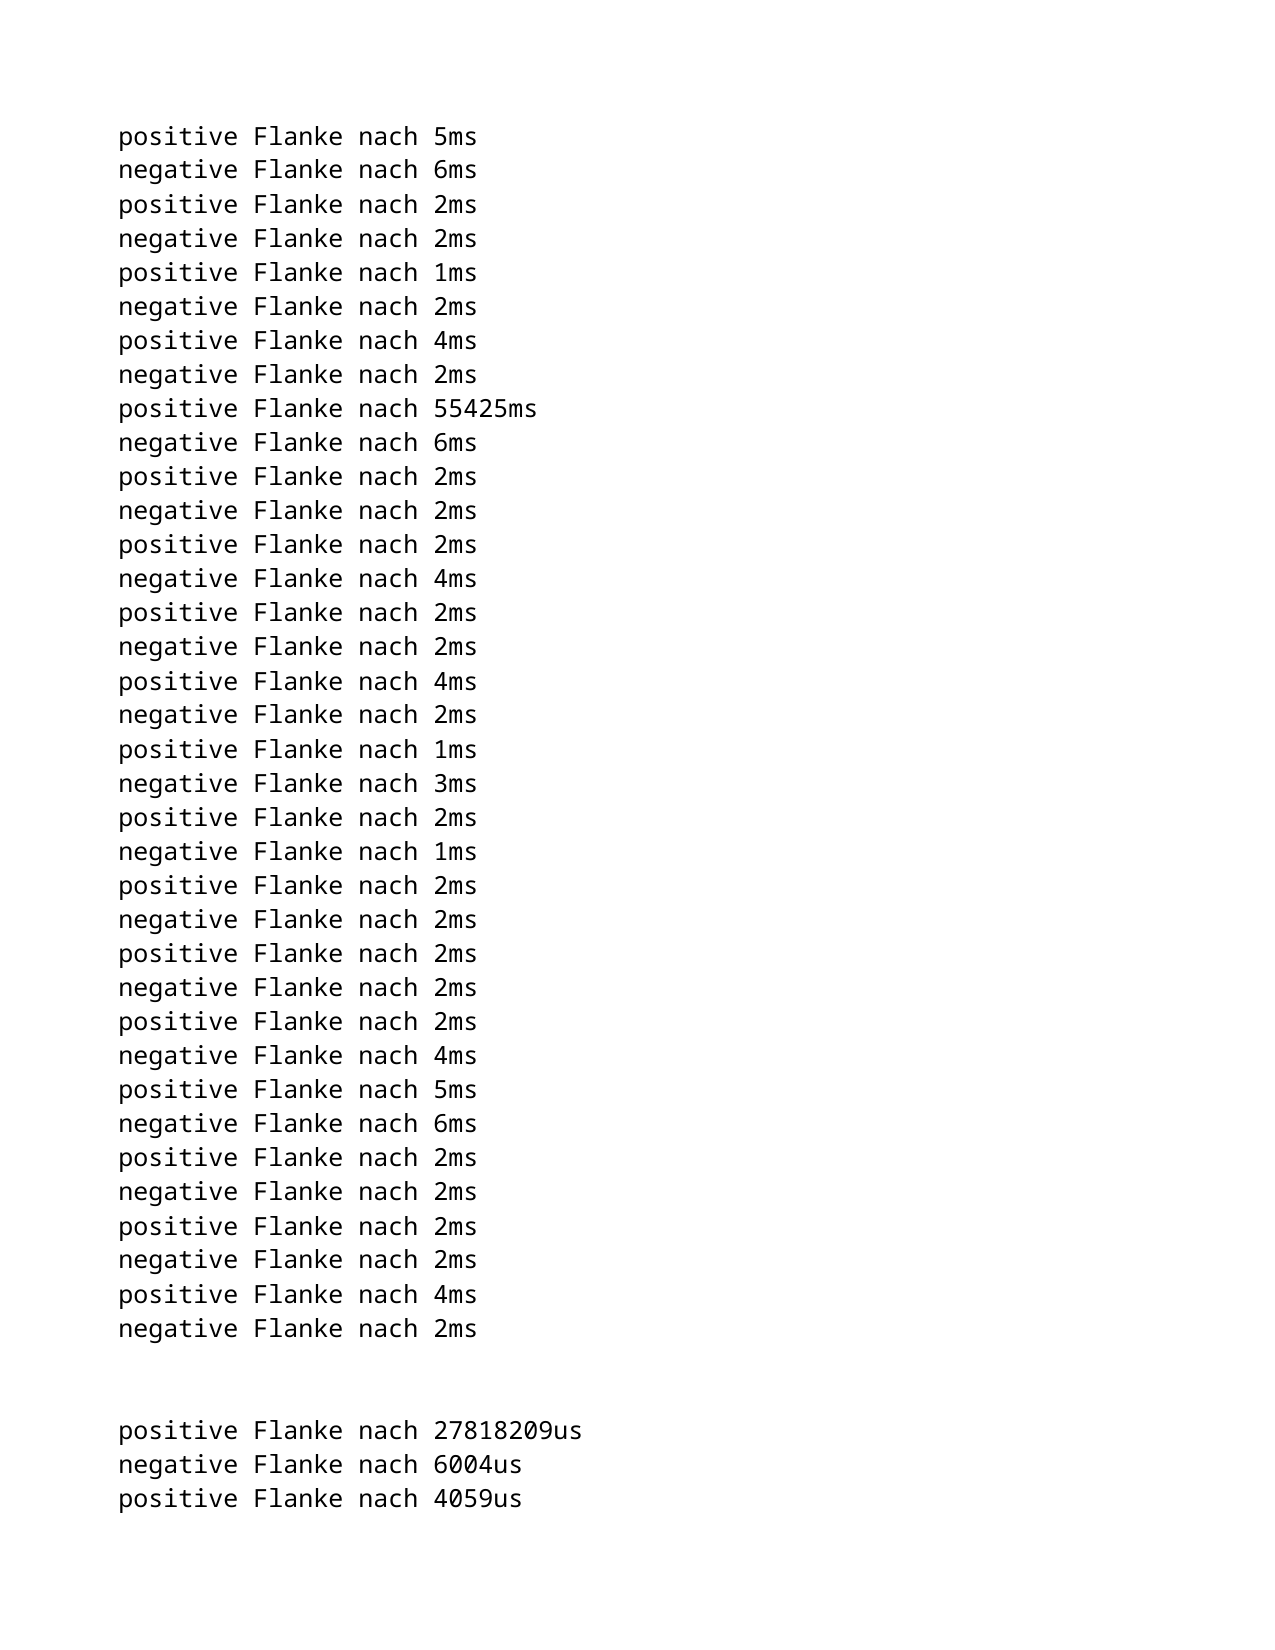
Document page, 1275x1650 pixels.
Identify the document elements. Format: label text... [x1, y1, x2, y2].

text positive Flanke nach 2ms [118, 936, 1157, 970]
text positive Flanke nach 1ms [118, 254, 1157, 288]
text negative Flanke nach 2ms [118, 970, 1157, 1004]
text positive Flanke nach 4ms [118, 663, 1157, 697]
text negative Flanke nach 2ms [118, 902, 1157, 936]
text positive Flanke nach 1ms [118, 731, 1157, 765]
text positive Flanke nach 2ms [118, 1004, 1157, 1038]
text positive Flanke nach 2ms [118, 459, 1157, 493]
text negative Flanke nach 4ms [118, 1038, 1157, 1072]
text negative Flanke nach 2ms [118, 1310, 1157, 1344]
text negative Flanke nach 4ms [118, 561, 1157, 595]
text negative Flanke nach 6ms [118, 425, 1157, 459]
text positive Flanke nach 2ms [118, 1140, 1157, 1174]
text negative Flanke nach 2ms [118, 629, 1157, 663]
text negative Flanke nach 2ms [118, 357, 1157, 391]
text negative Flanke nach 6004us [118, 1447, 1157, 1481]
text positive Flanke nach 2ms [118, 867, 1157, 902]
text positive Flanke nach 2ms [118, 799, 1157, 833]
text negative Flanke nach 2ms [118, 493, 1157, 527]
text positive Flanke nach 5ms [118, 1072, 1157, 1106]
text negative Flanke nach 2ms [118, 1242, 1157, 1276]
text positive Flanke nach 2ms [118, 1208, 1157, 1242]
text positive Flanke nach 2ms [118, 527, 1157, 561]
text negative Flanke nach 6ms [118, 152, 1157, 186]
text positive Flanke nach 2ms [118, 186, 1157, 220]
text positive Flanke nach 55425ms [118, 391, 1157, 425]
text negative Flanke nach 1ms [118, 833, 1157, 867]
text negative Flanke nach 2ms [118, 288, 1157, 322]
text positive Flanke nach 4ms [118, 1276, 1157, 1310]
text negative Flanke nach 2ms [118, 697, 1157, 731]
text positive Flanke nach 4ms [118, 322, 1157, 357]
text negative Flanke nach 2ms [118, 1174, 1157, 1208]
text positive Flanke nach 2ms [118, 595, 1157, 629]
text negative Flanke nach 3ms [118, 765, 1157, 799]
text positive Flanke nach 4059us [118, 1481, 1157, 1515]
text negative Flanke nach 2ms [118, 220, 1157, 254]
text negative Flanke nach 6ms [118, 1106, 1157, 1140]
text positive Flanke nach 5ms [118, 118, 1157, 152]
text positive Flanke nach 27818209us [118, 1412, 1157, 1447]
